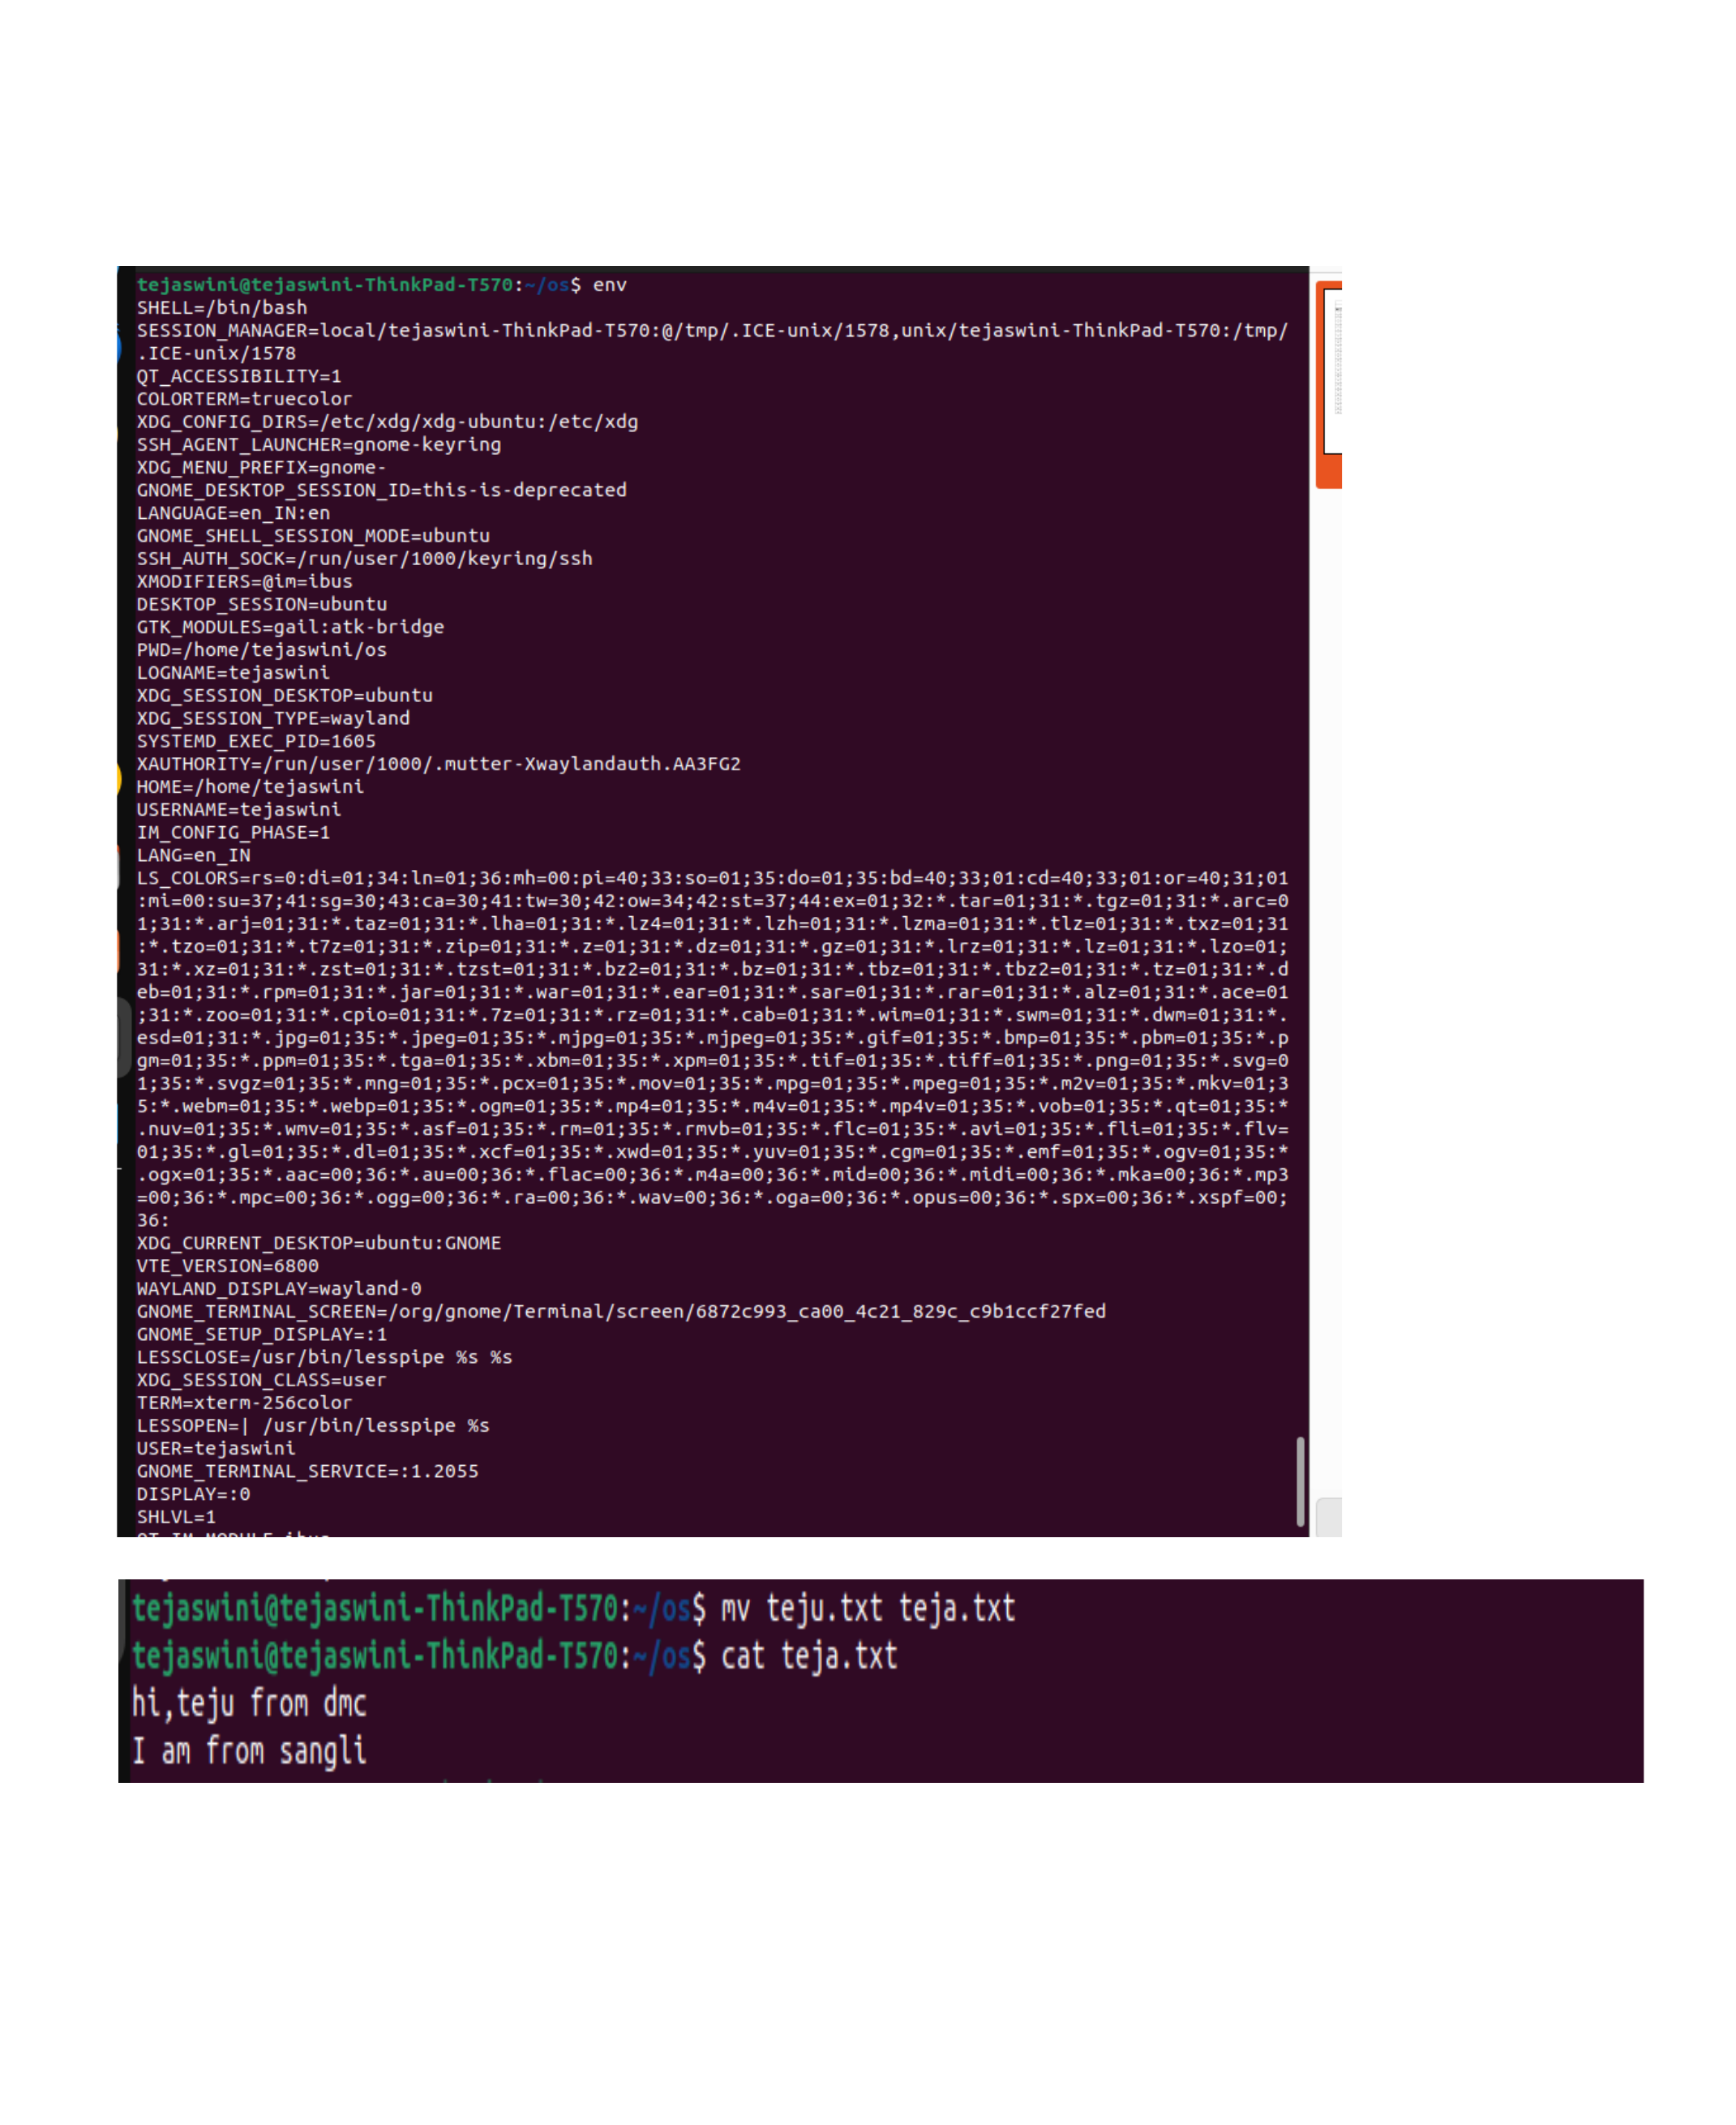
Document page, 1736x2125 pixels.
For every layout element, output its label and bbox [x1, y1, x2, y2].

picture [117, 266, 1343, 1537]
picture [118, 1579, 1644, 1783]
